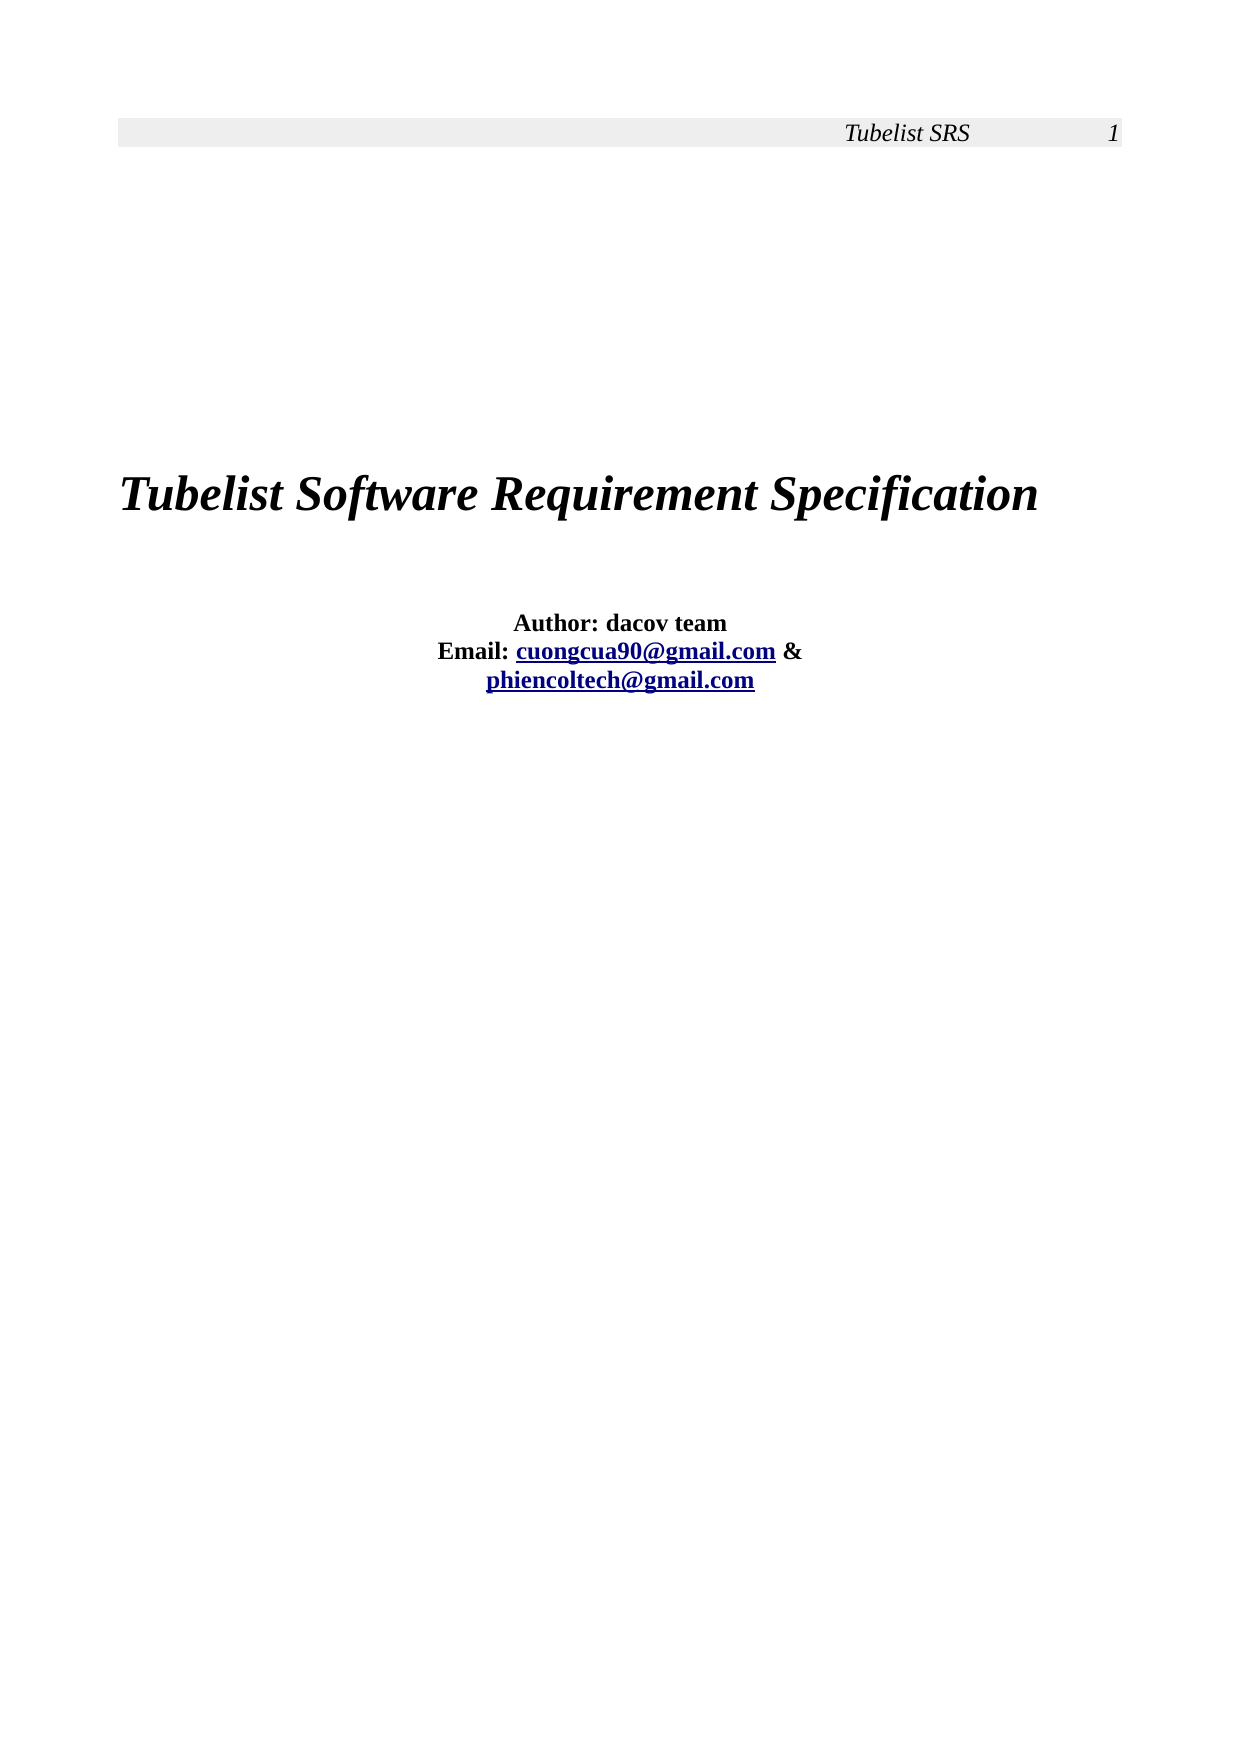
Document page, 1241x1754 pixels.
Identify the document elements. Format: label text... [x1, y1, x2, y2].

text Email: cuongcua90@gmail.com & [118, 636, 1122, 665]
text phiencoltech@gmail.com [118, 665, 1122, 694]
text Tubelist Software Requirement Specification [118, 464, 1122, 521]
text Author: dacov team [118, 608, 1122, 636]
